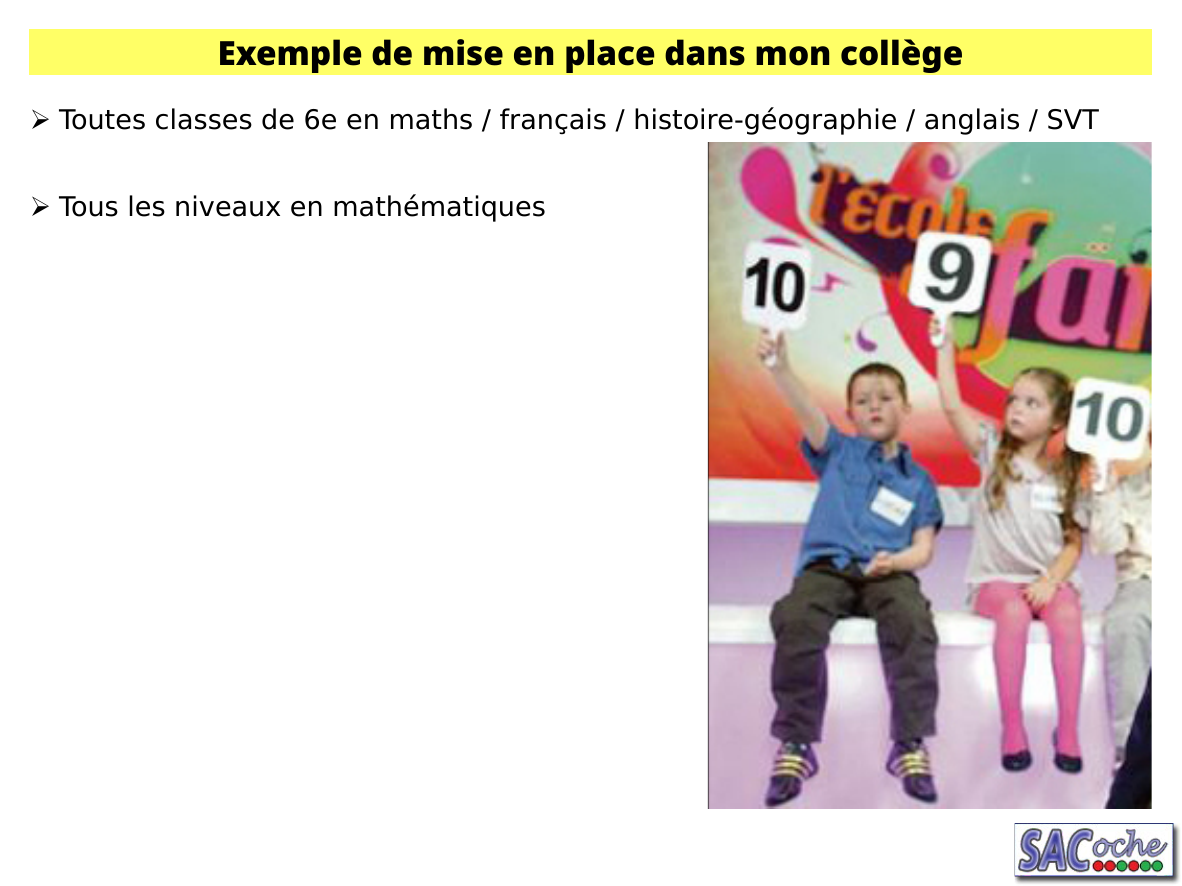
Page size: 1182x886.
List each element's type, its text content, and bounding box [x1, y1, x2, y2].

text Exemple de mise en place dans mon collège [29, 29, 1152, 75]
picture [1014, 823, 1182, 886]
list Toutes classes de 6e en maths / français / histoire-géographie / anglais / SVT [29, 104, 1152, 136]
picture [707, 142, 1152, 809]
list Tous les niveaux en mathématiques [29, 191, 707, 223]
